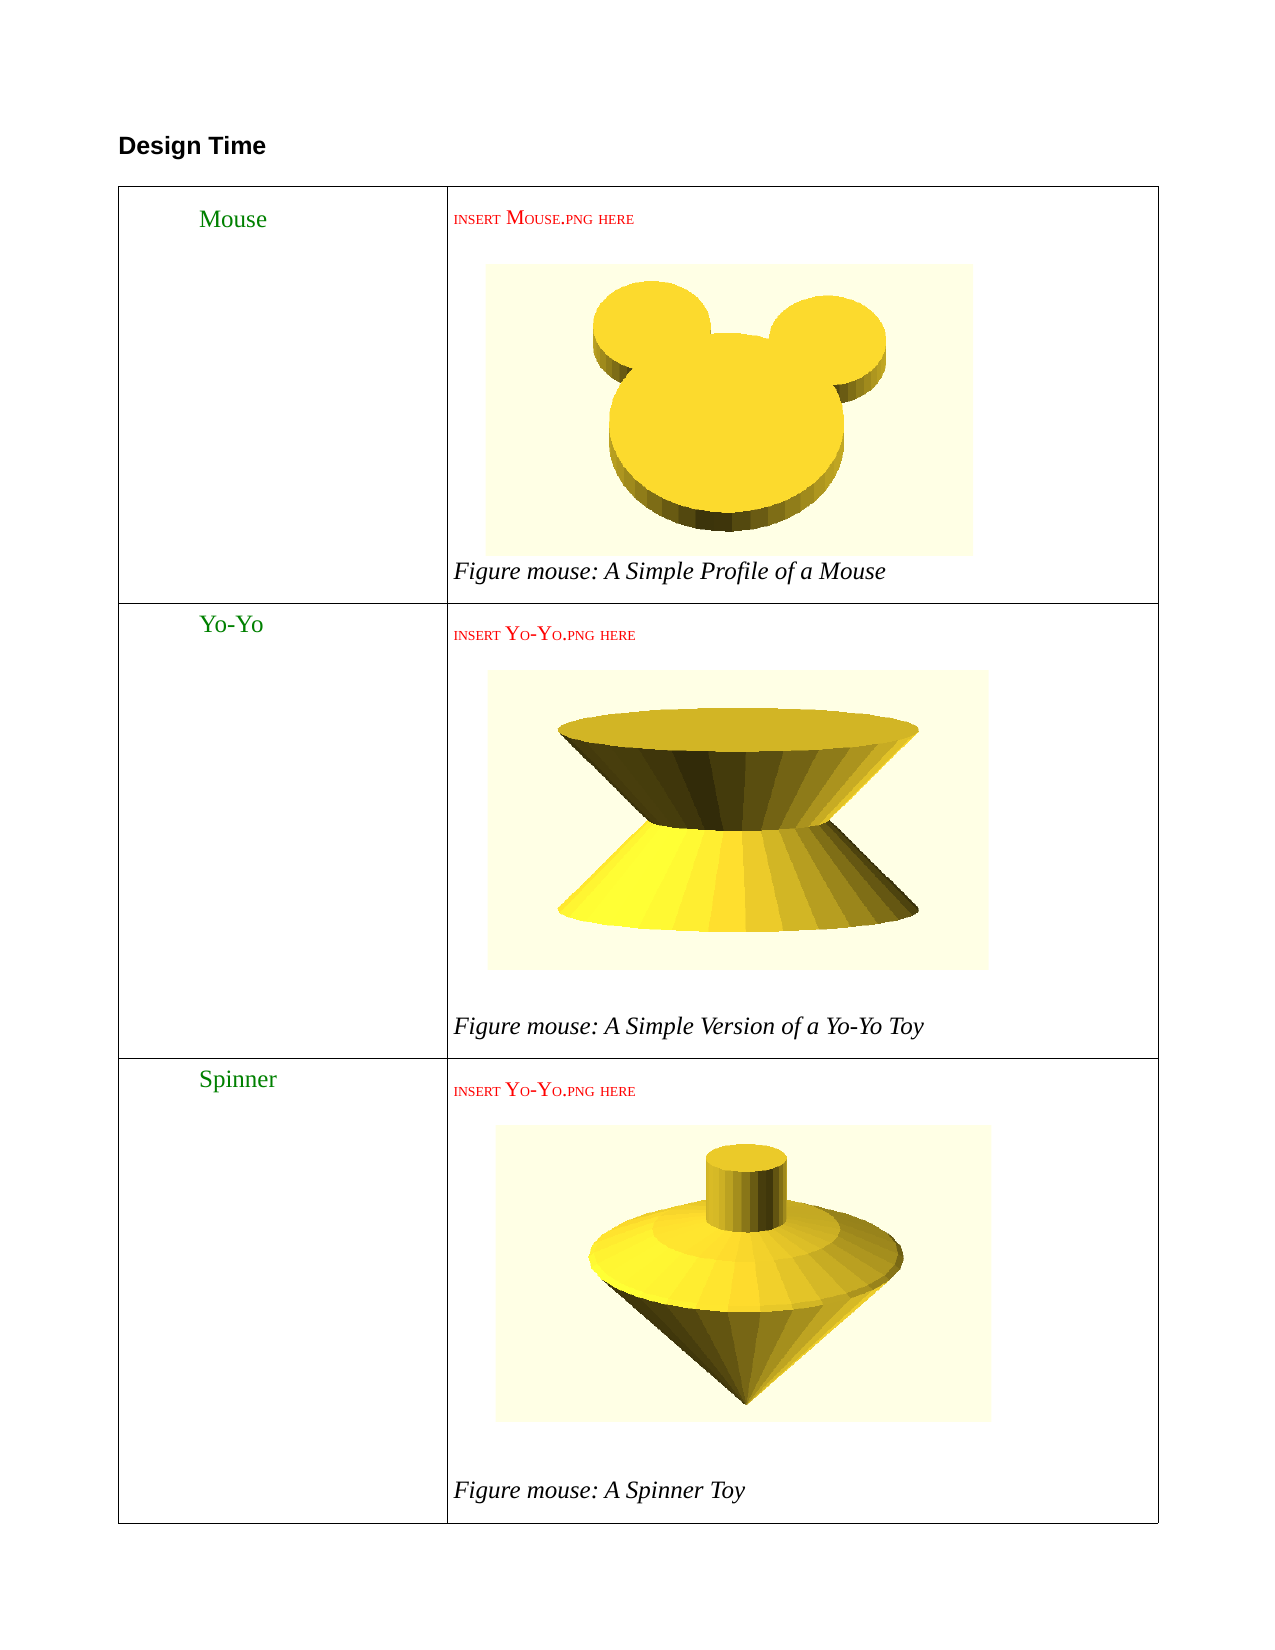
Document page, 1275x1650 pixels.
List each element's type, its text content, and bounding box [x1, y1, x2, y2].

table_header insert Mouse.png here Figure mouse: A Simple Profile of a Mouse [448, 187, 1158, 603]
table_cell insert Yo-Yo.png here Figure mouse: A Simple Version of a Yo-Yo Toy [448, 604, 1158, 1058]
subtitle Design Time [118, 131, 1157, 159]
picture [487, 670, 989, 970]
picture [485, 264, 974, 556]
picture [495, 1125, 992, 1422]
table_cell insert Yo-Yo.png here Figure mouse: A Spinner Toy [448, 1059, 1158, 1522]
table_cell Yo-Yo [119, 604, 447, 1058]
table_header Mouse [119, 187, 447, 603]
table_cell Spinner [119, 1059, 447, 1522]
